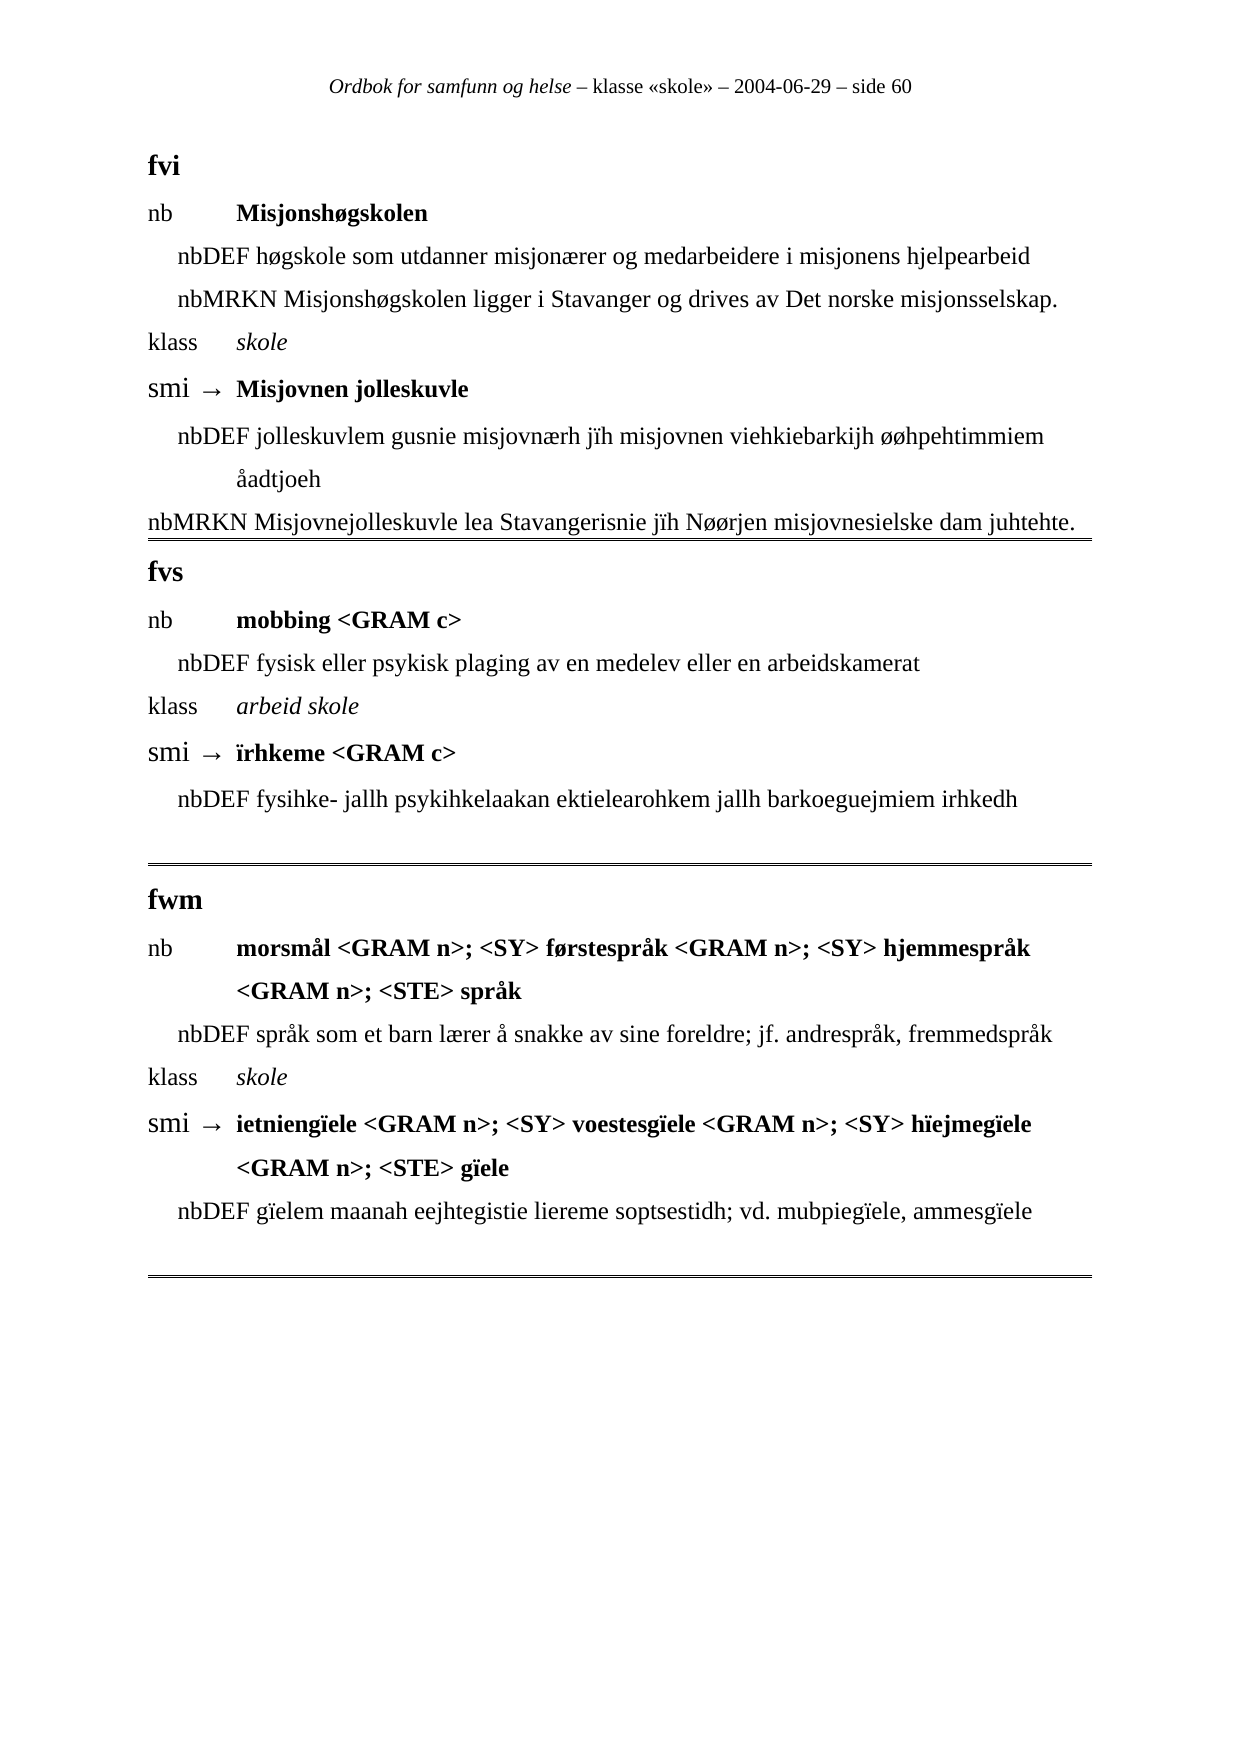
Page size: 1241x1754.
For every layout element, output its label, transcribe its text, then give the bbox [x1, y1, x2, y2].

text fwm [148, 882, 1092, 916]
text smi → Misjovnen jolleskuvle [148, 370, 1092, 404]
text nbDEF fysisk eller psykisk plaging av en medelev eller en arbeidskamerat [177, 648, 1092, 677]
text nb mobbing <GRAM c> [148, 605, 1092, 633]
text nb morsmål <GRAM n>; <SY> førstespråk <GRAM n>; <SY> hjemmespråk <GRAM n>; <STE> språk [148, 933, 1092, 1004]
text klass skole [148, 1062, 1092, 1091]
text smi → ïrhkeme <GRAM c> [148, 734, 1092, 768]
text klass arbeid skole [148, 691, 1092, 720]
text fvi [148, 148, 1092, 181]
text nb Misjonshøgskolen [148, 198, 1092, 227]
text klass skole [148, 327, 1092, 356]
text nbMRKN Misjovnejolleskuvle lea Stavangerisnie jïh Nøørjen misjovnesielske dam juhtehte. [148, 507, 1092, 538]
text fvs [148, 554, 1092, 588]
text nbDEF høgskole som utdanner misjonærer og medarbeidere i misjonens hjelpearbeid [177, 241, 1092, 270]
text nbDEF jolleskuvlem gusnie misjovnærh jïh misjovnen viehkiebarkijh øøhpehtimmiem åadtjoeh [177, 421, 1092, 493]
text nbDEF fysihke- jallh psykihkelaakan ektielearohkem jallh barkoeguejmiem irhkedh [177, 784, 1092, 813]
text nbDEF språk som et barn lærer å snakke av sine foreldre; jf. andrespråk, fremmedspråk [177, 1019, 1092, 1048]
text smi → ietniengïele <GRAM n>; <SY> voestesgïele <GRAM n>; <SY> hïejmegïele <GRAM n>; <STE> gïele [148, 1105, 1092, 1182]
text nbDEF gïelem maanah eejhtegistie liereme soptsestidh; vd. mubpiegïele, ammesgïele [177, 1196, 1092, 1225]
text nbMRKN Misjonshøgskolen ligger i Stavanger og drives av Det norske misjonsselskap. [177, 284, 1092, 313]
